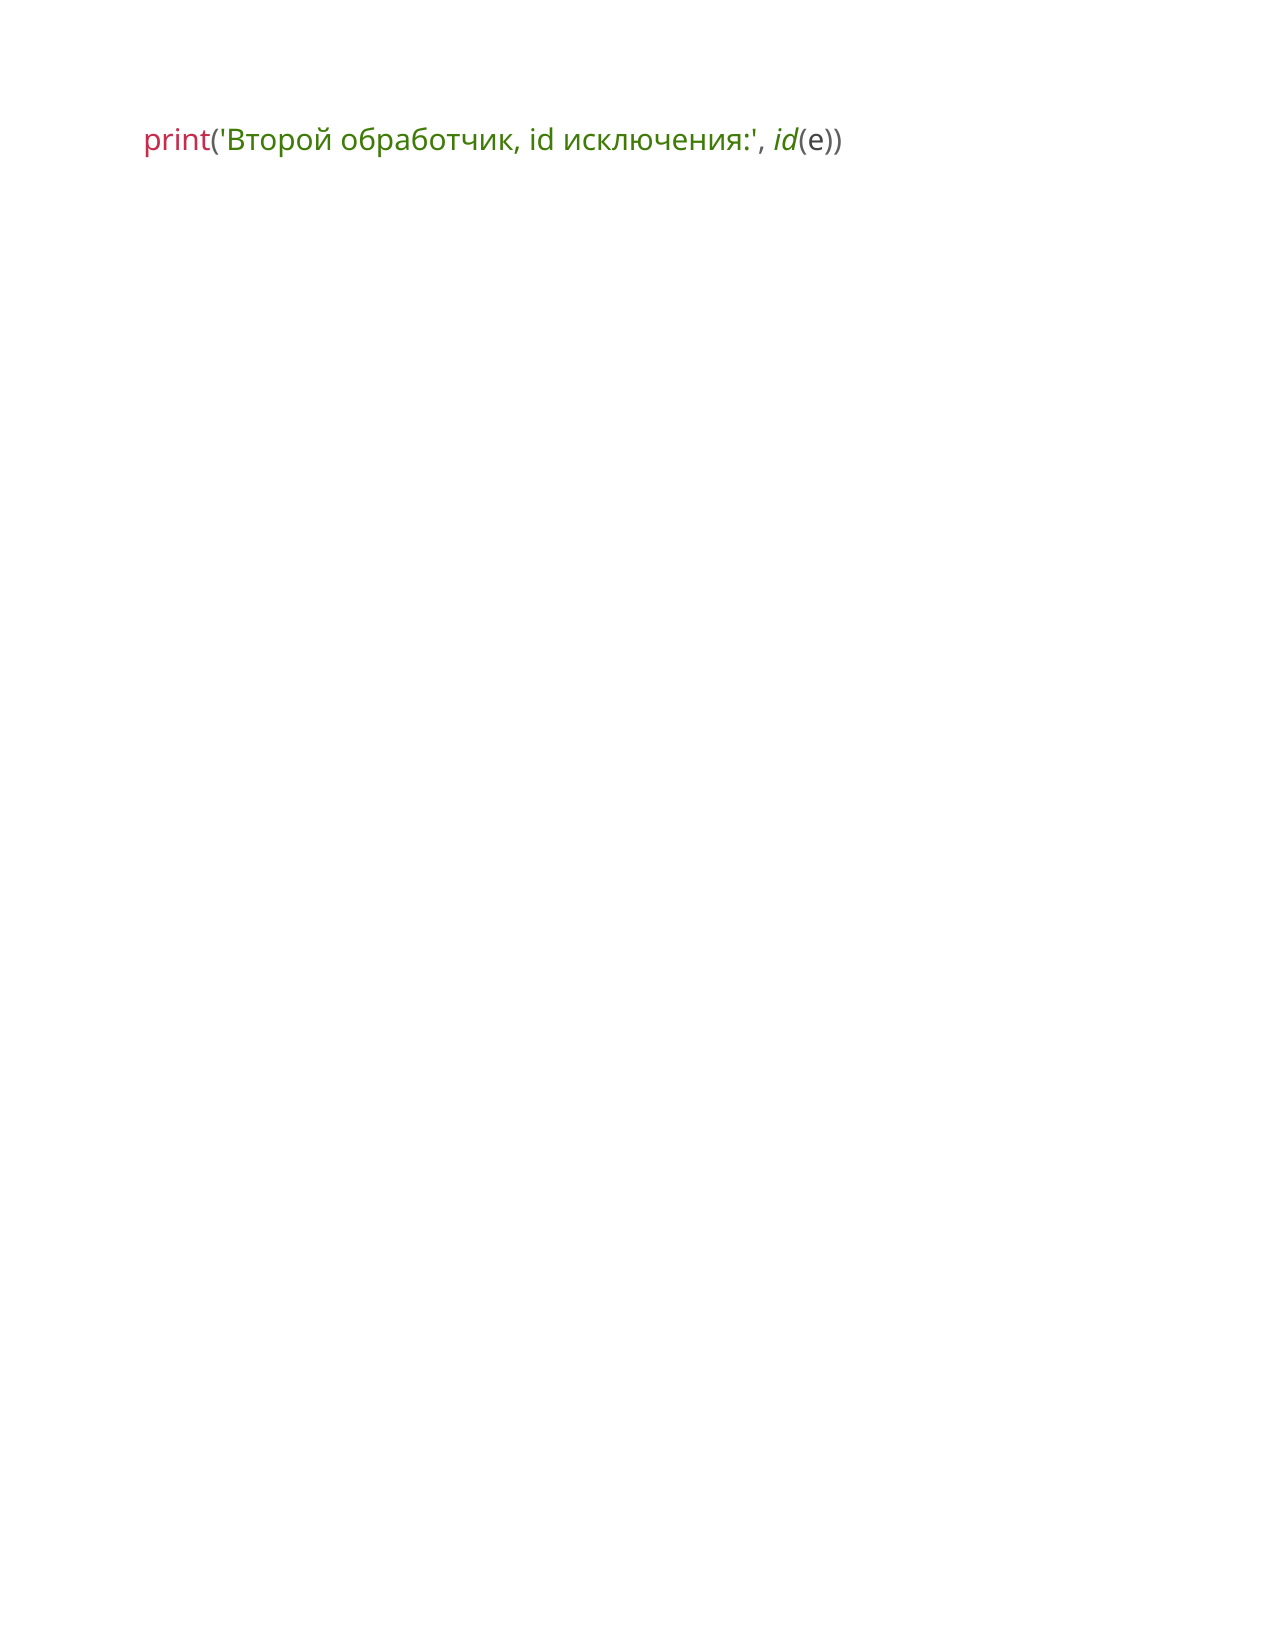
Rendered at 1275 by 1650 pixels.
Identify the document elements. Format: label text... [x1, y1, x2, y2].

text print('Второй обработчик, id исключения:', id(e)) [118, 118, 1157, 158]
